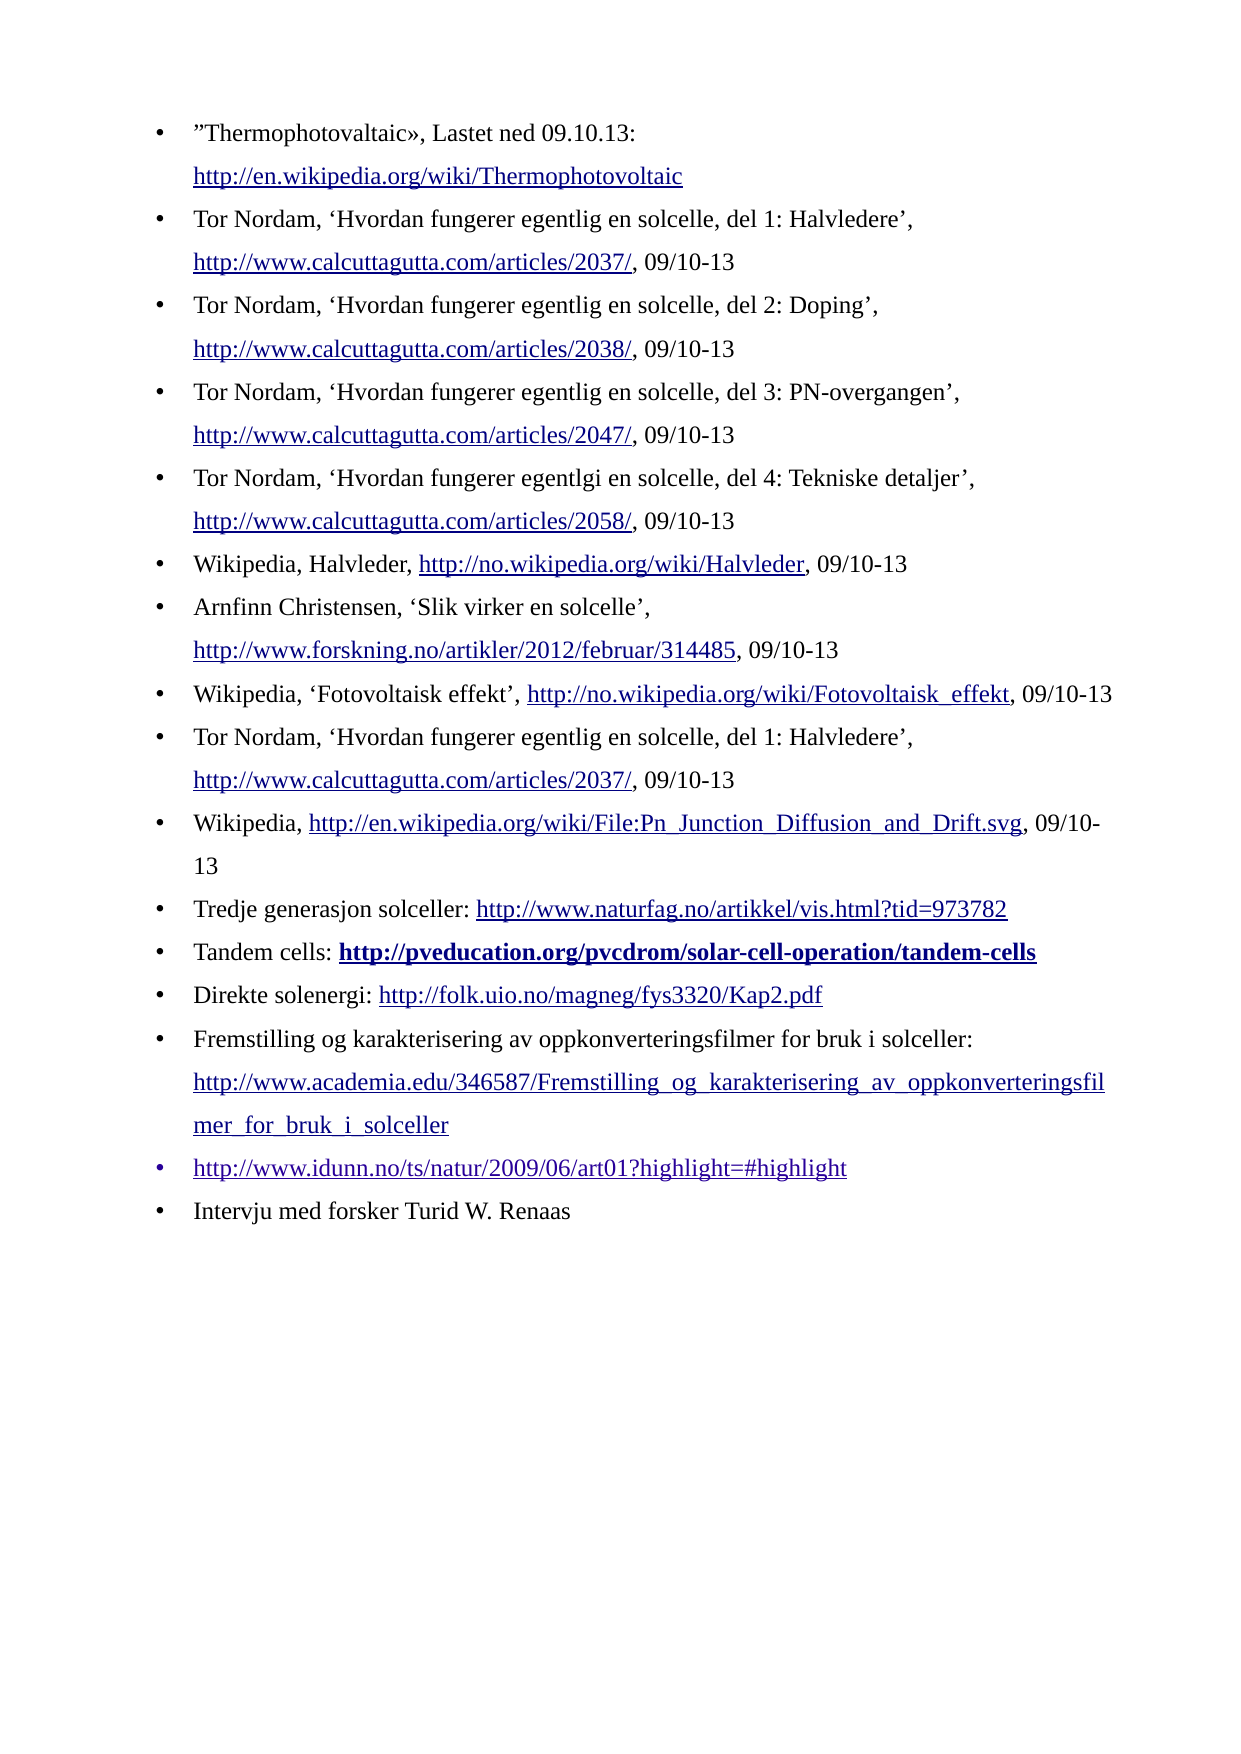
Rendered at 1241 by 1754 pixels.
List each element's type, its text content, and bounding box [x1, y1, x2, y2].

list Tredje generasjon solceller: http://www.naturfag.no/artikkel/vis.html?tid=973782 [156, 894, 1122, 923]
list http://www.idunn.no/ts/natur/2009/06/art01?highlight=#highlight [156, 1153, 1122, 1182]
list Direkte solenergi: http://folk.uio.no/magneg/fys3320/Kap2.pdf [156, 981, 1122, 1009]
list Wikipedia, Halvleder, http://no.wikipedia.org/wiki/Halvleder, 09/10-13 [156, 549, 1122, 578]
list Arnfinn Christensen, ‘Slik virker en solcelle’, http://www.forskning.no/artikler/2012/februar/314485, 09/10-13 [156, 592, 1122, 664]
list Tor Nordam, ‘Hvordan fungerer egentlgi en solcelle, del 4: Tekniske detaljer’, http://www.calcuttagutta.com/articles/2058/, 09/10-13 [156, 463, 1122, 535]
list Wikipedia, ‘Fotovoltaisk effekt’, http://no.wikipedia.org/wiki/Fotovoltaisk_effekt, 09/10-13 [156, 679, 1122, 707]
list Fremstilling og karakterisering av oppkonverteringsfilmer for bruk i solceller: http://www.academia.edu/346587/Fremstilling_og_karakterisering_av_oppkonverteringsfilmer_for_bruk_i_solceller [156, 1024, 1122, 1139]
list Tor Nordam, ‘Hvordan fungerer egentlig en solcelle, del 1: Halvledere’, http://www.calcuttagutta.com/articles/2037/, 09/10-13 [156, 722, 1122, 794]
list Tor Nordam, ‘Hvordan fungerer egentlig en solcelle, del 3: PN-overgangen’, http://www.calcuttagutta.com/articles/2047/, 09/10-13 [156, 377, 1122, 449]
list ”Thermophotovaltaic», Lastet ned 09.10.13: http://en.wikipedia.org/wiki/Thermophotovoltaic [156, 118, 1122, 190]
list Tandem cells: http://pveducation.org/pvcdrom/solar-cell-operation/tandem-cells [156, 937, 1122, 966]
list Tor Nordam, ‘Hvordan fungerer egentlig en solcelle, del 2: Doping’, http://www.calcuttagutta.com/articles/2038/, 09/10-13 [156, 291, 1122, 362]
list Wikipedia, http://en.wikipedia.org/wiki/File:Pn_Junction_Diffusion_and_Drift.svg, 09/10-13 [156, 808, 1122, 880]
list Tor Nordam, ‘Hvordan fungerer egentlig en solcelle, del 1: Halvledere’, http://www.calcuttagutta.com/articles/2037/, 09/10-13 [156, 204, 1122, 276]
list Intervju med forsker Turid W. Renaas [156, 1196, 1122, 1225]
